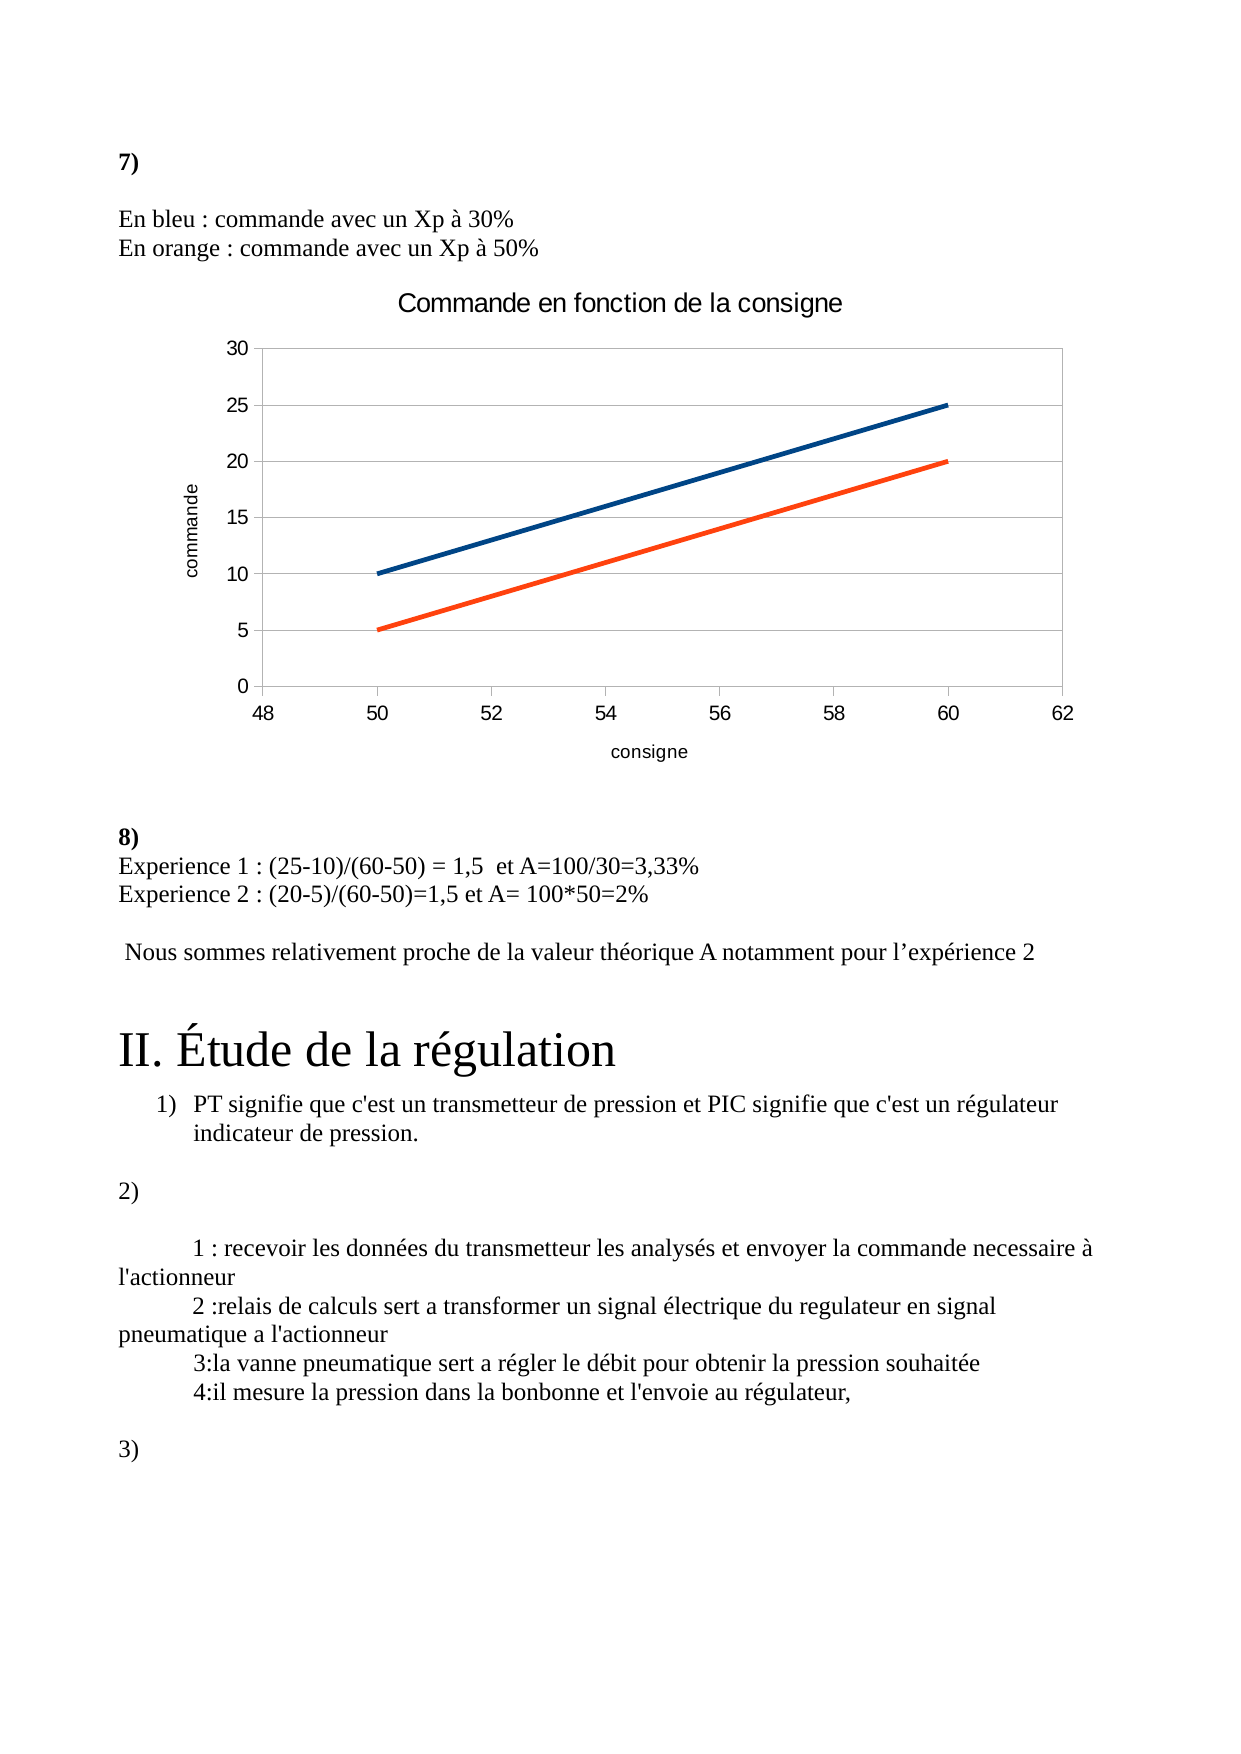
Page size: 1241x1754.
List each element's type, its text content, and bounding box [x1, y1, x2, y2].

text 4:il mesure la pression dans la bonbonne et l'envoie au régulateur, [118, 1377, 1122, 1406]
text 2) [118, 1176, 1122, 1204]
text En bleu : commande avec un Xp à 30% [118, 204, 1122, 233]
text 7) [118, 147, 1122, 176]
text 2 :relais de calculs sert a transformer un signal électrique du regulateur en signal pneumatique a l'actionneur [118, 1291, 1122, 1348]
text Experience 1 : (25-10)/(60-50) = 1,5 et A=100/30=3,33% [118, 851, 1122, 879]
list PT signifie que c'est un transmetteur de pression et PIC signifie que c'est un régulateur indicateur de pression. [156, 1089, 1122, 1147]
subtitle II. Étude de la régulation [118, 1019, 1122, 1077]
text Experience 2 : (20-5)/(60-50)=1,5 et A= 100*50=2% [118, 879, 1122, 908]
text 3:la vanne pneumatique sert a régler le débit pour obtenir la pression souhaitée [118, 1348, 1122, 1377]
text 1 : recevoir les données du transmetteur les analysés et envoyer la commande necessaire à l'actionneur [118, 1233, 1122, 1291]
text Nous sommes relativement proche de la valeur théorique A notamment pour l’expérience 2 [118, 937, 1122, 966]
text En orange : commande avec un Xp à 50% [118, 233, 1122, 262]
text 8) [118, 822, 1122, 851]
text 3) [118, 1434, 1122, 1463]
